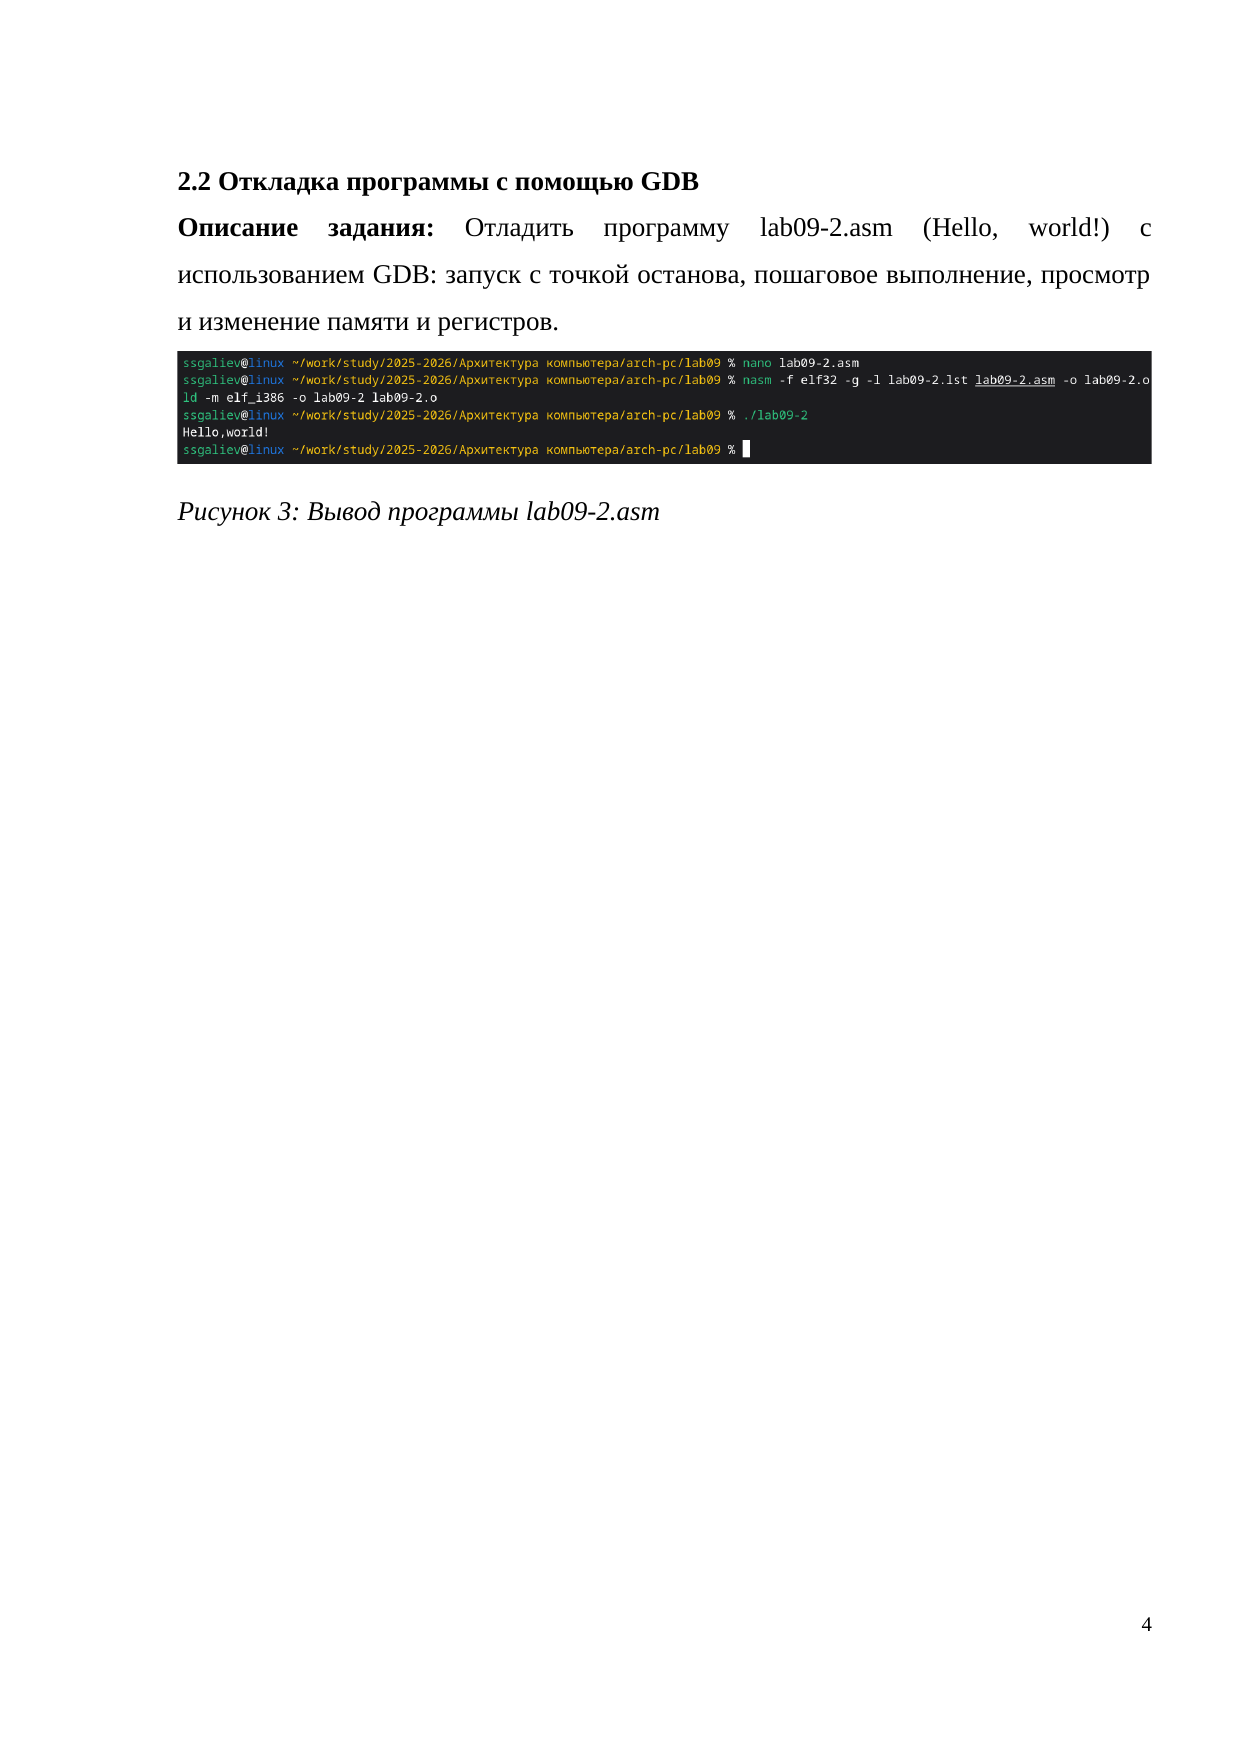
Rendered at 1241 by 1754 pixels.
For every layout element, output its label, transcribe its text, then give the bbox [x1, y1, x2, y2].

text Рисунок 3: Вывод программы lab09-2.asm [177, 464, 1152, 526]
picture [177, 351, 1152, 464]
text Описание задания: Отладить программу lab09-2.asm (Hello, world!) с использованием GDB: запуск с точкой останова, пошаговое выполнение, просмотр и изменение памяти и регистров. [177, 211, 1152, 336]
text 2.2 Откладка программы с помощью GDB [177, 165, 1152, 196]
